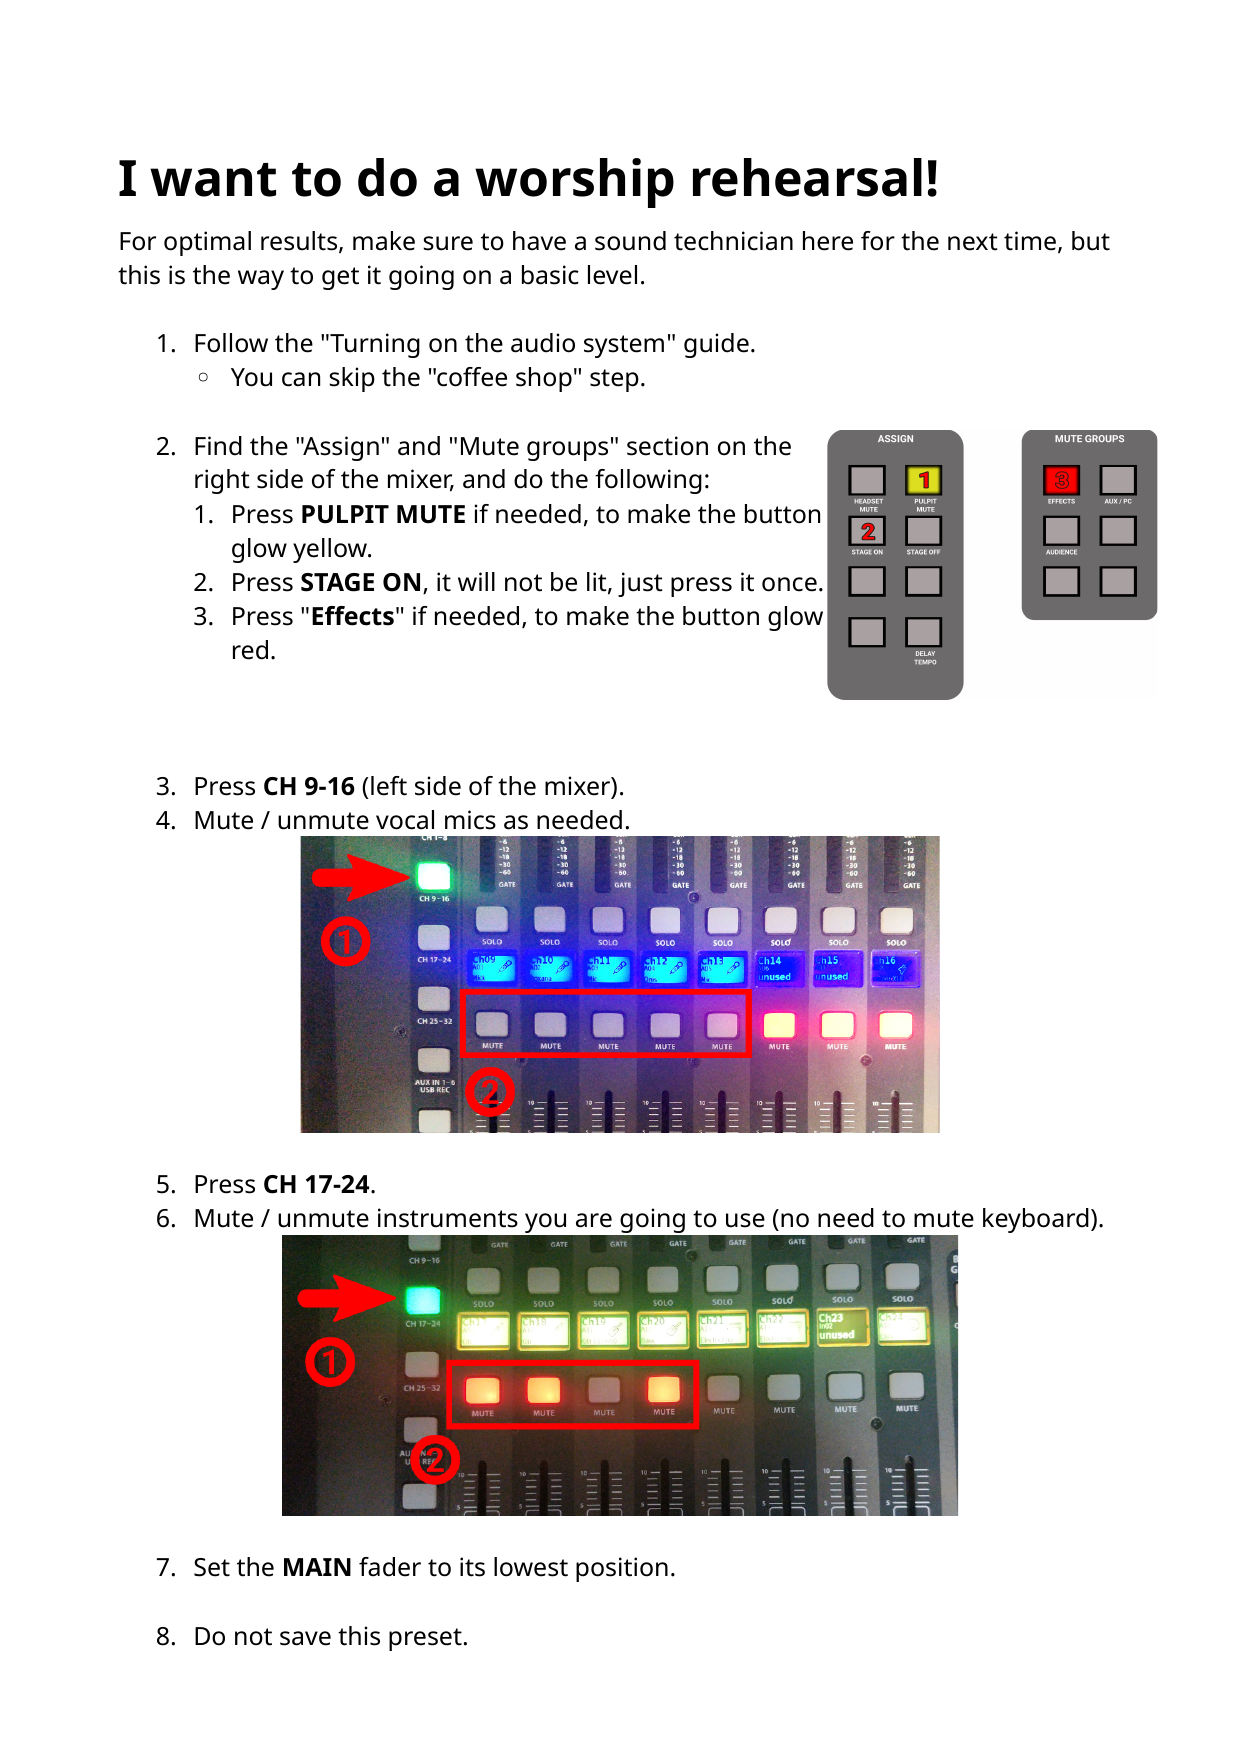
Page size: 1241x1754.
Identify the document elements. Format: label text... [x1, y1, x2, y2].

list Press PULPIT MUTE if needed, to make the button glow yellow. [193, 496, 827, 564]
subtitle I want to do a worship rehearsal! [118, 143, 1122, 211]
list Press STAGE ON, it will not be lit, just press it once. [193, 564, 827, 598]
picture [827, 430, 1158, 700]
list Mute / unmute vocal mics as needed. [156, 803, 1122, 837]
list Follow the "Turning on the audio system" guide. [156, 326, 1122, 360]
text For optimal results, make sure to have a sound technician here for the next time, but this is the way to get it going on a basic level. [118, 224, 1122, 292]
list Press CH 17-24. [156, 1167, 1122, 1201]
list Press "Effects" if needed, to make the button glow red. [193, 598, 1122, 701]
list Set the MAIN fader to its lowest position. [156, 1550, 1122, 1618]
list Press CH 9-16 (left side of the mixer). [156, 769, 1122, 803]
picture [300, 836, 940, 1133]
list Do not save this preset. [156, 1618, 1122, 1686]
list Mute / unmute instruments you are going to use (no need to mute keyboard). [156, 1201, 1122, 1235]
list You can skip the "coffee shop" step. [193, 360, 1122, 394]
list Find the "Assign" and "Mute groups" section on the right side of the mixer, and do the following: [156, 428, 1122, 496]
picture [282, 1235, 959, 1516]
